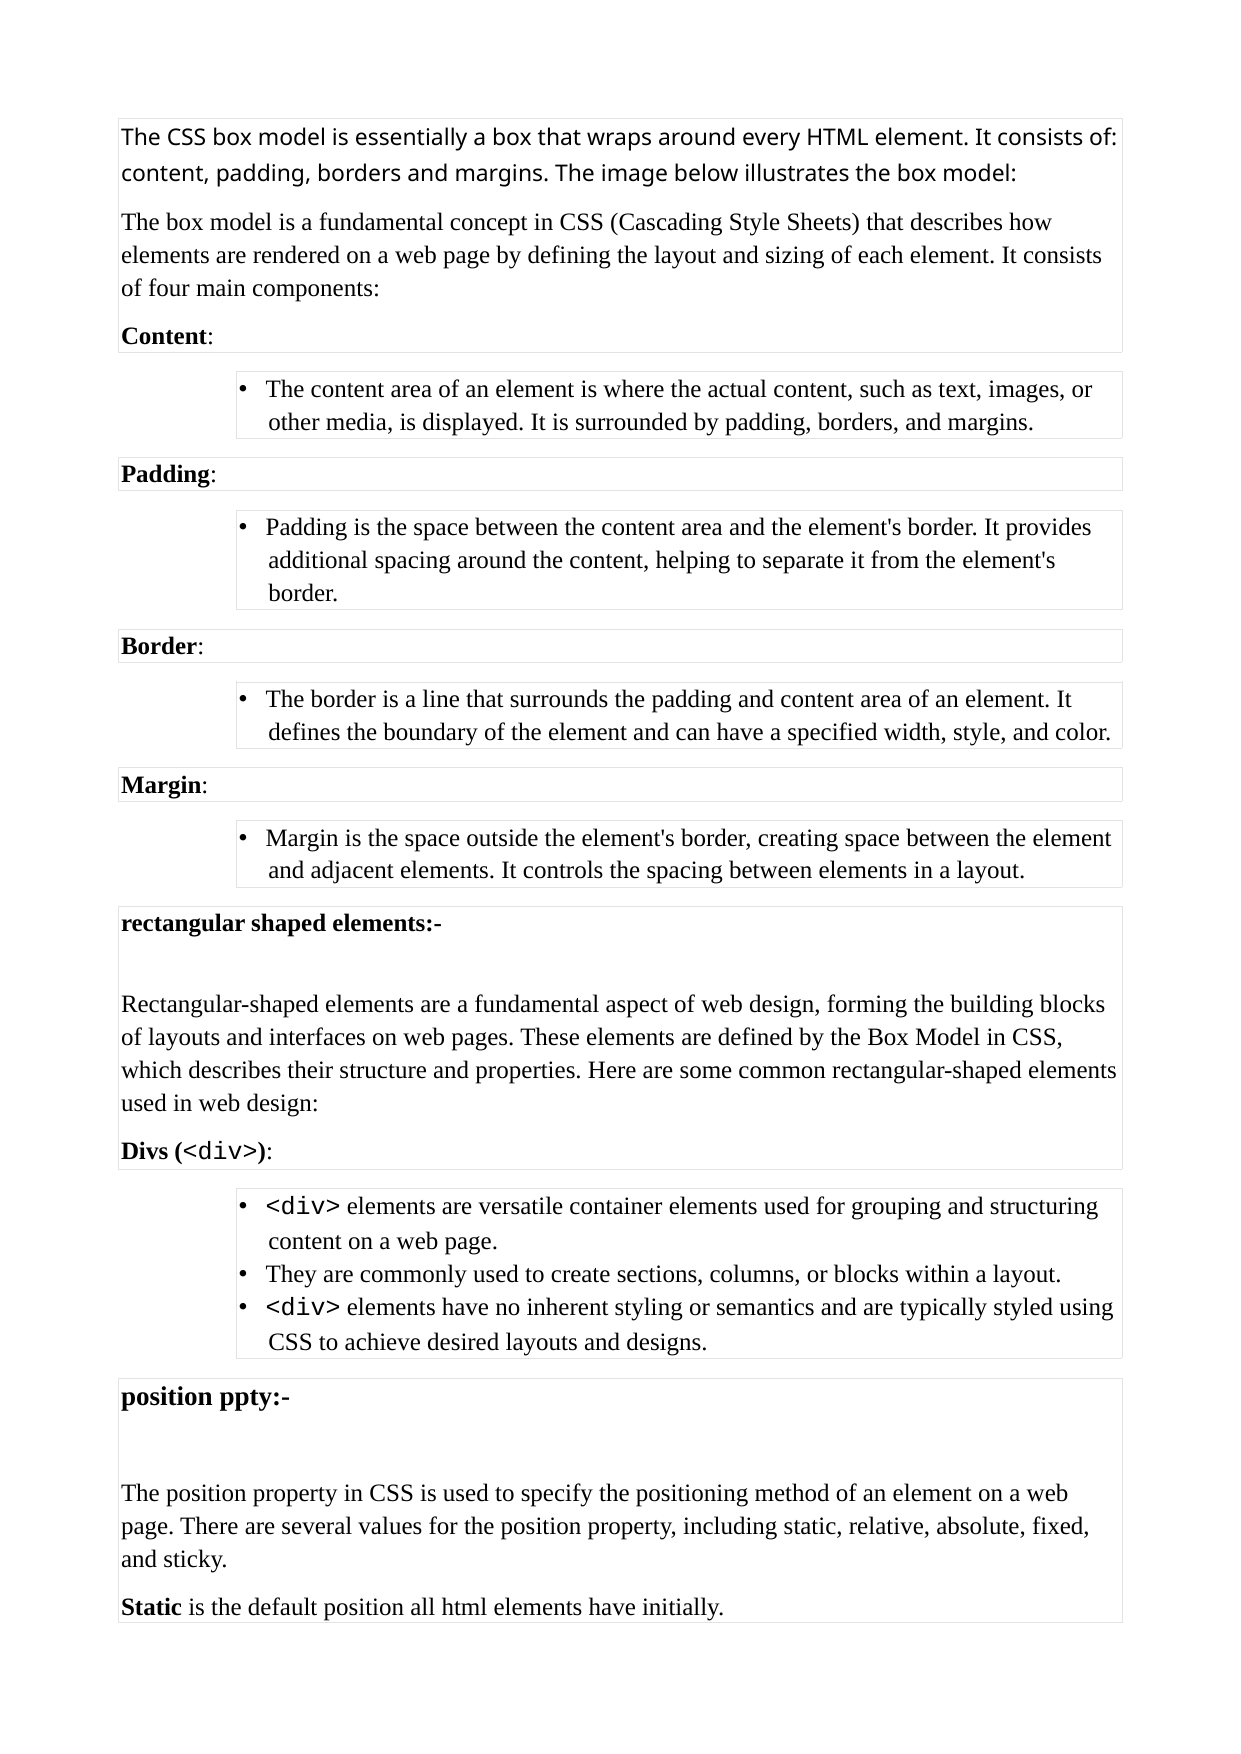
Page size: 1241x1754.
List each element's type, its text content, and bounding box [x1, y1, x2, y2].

list Padding is the space between the content area and the element's border. It provides additional spacing around the content, helping to separate it from the element's border. [237, 511, 1122, 609]
list The border is a line that surrounds the padding and content area of an element. It defines the boundary of the element and can have a specified width, style, and color. [237, 683, 1122, 748]
text rectangular shaped elements:- [119, 907, 1122, 937]
list They are commonly used to create sections, columns, or blocks within a layout. [237, 1256, 1122, 1288]
list Margin is the space outside the element's border, creating space between the element and adjacent elements. It controls the spacing between elements in a layout. [237, 821, 1122, 887]
text position ppty:- [119, 1379, 1122, 1411]
text Content: [119, 318, 1122, 352]
text Border: [119, 630, 1122, 662]
text Padding: [119, 458, 1122, 490]
text Divs (<div>): [119, 1133, 1122, 1169]
text The box model is a fundamental concept in CSS (Cascading Style Sheets) that describes how elements are rendered on a web page by defining the layout and sizing of each element. It consists of four main components: [119, 204, 1122, 302]
text The position property in CSS is used to specify the positioning method of an element on a web page. There are several values for the position property, including static, relative, absolute, fixed, and sticky. [119, 1475, 1122, 1573]
list <div> elements are versatile container elements used for grouping and structuring content on a web page. [237, 1189, 1122, 1255]
text The CSS box model is essentially a box that wraps around every HTML element. It consists of: content, padding, borders and margins. The image below illustrates the box model: [119, 119, 1122, 188]
text Rectangular-shaped elements are a fundamental aspect of web design, forming the building blocks of layouts and interfaces on web pages. These elements are defined by the Box Model in CSS, which describes their structure and properties. Here are some common rectangular-shaped elements used in web design: [119, 953, 1122, 1117]
text Margin: [119, 768, 1122, 801]
list <div> elements have no inherent styling or semantics and are typically styled using CSS to achieve desired layouts and designs. [237, 1289, 1122, 1358]
list The content area of an element is where the actual content, such as text, images, or other media, is displayed. It is surrounded by padding, borders, and margins. [237, 372, 1122, 438]
text Static is the default position all html elements have initially. [119, 1589, 1122, 1622]
